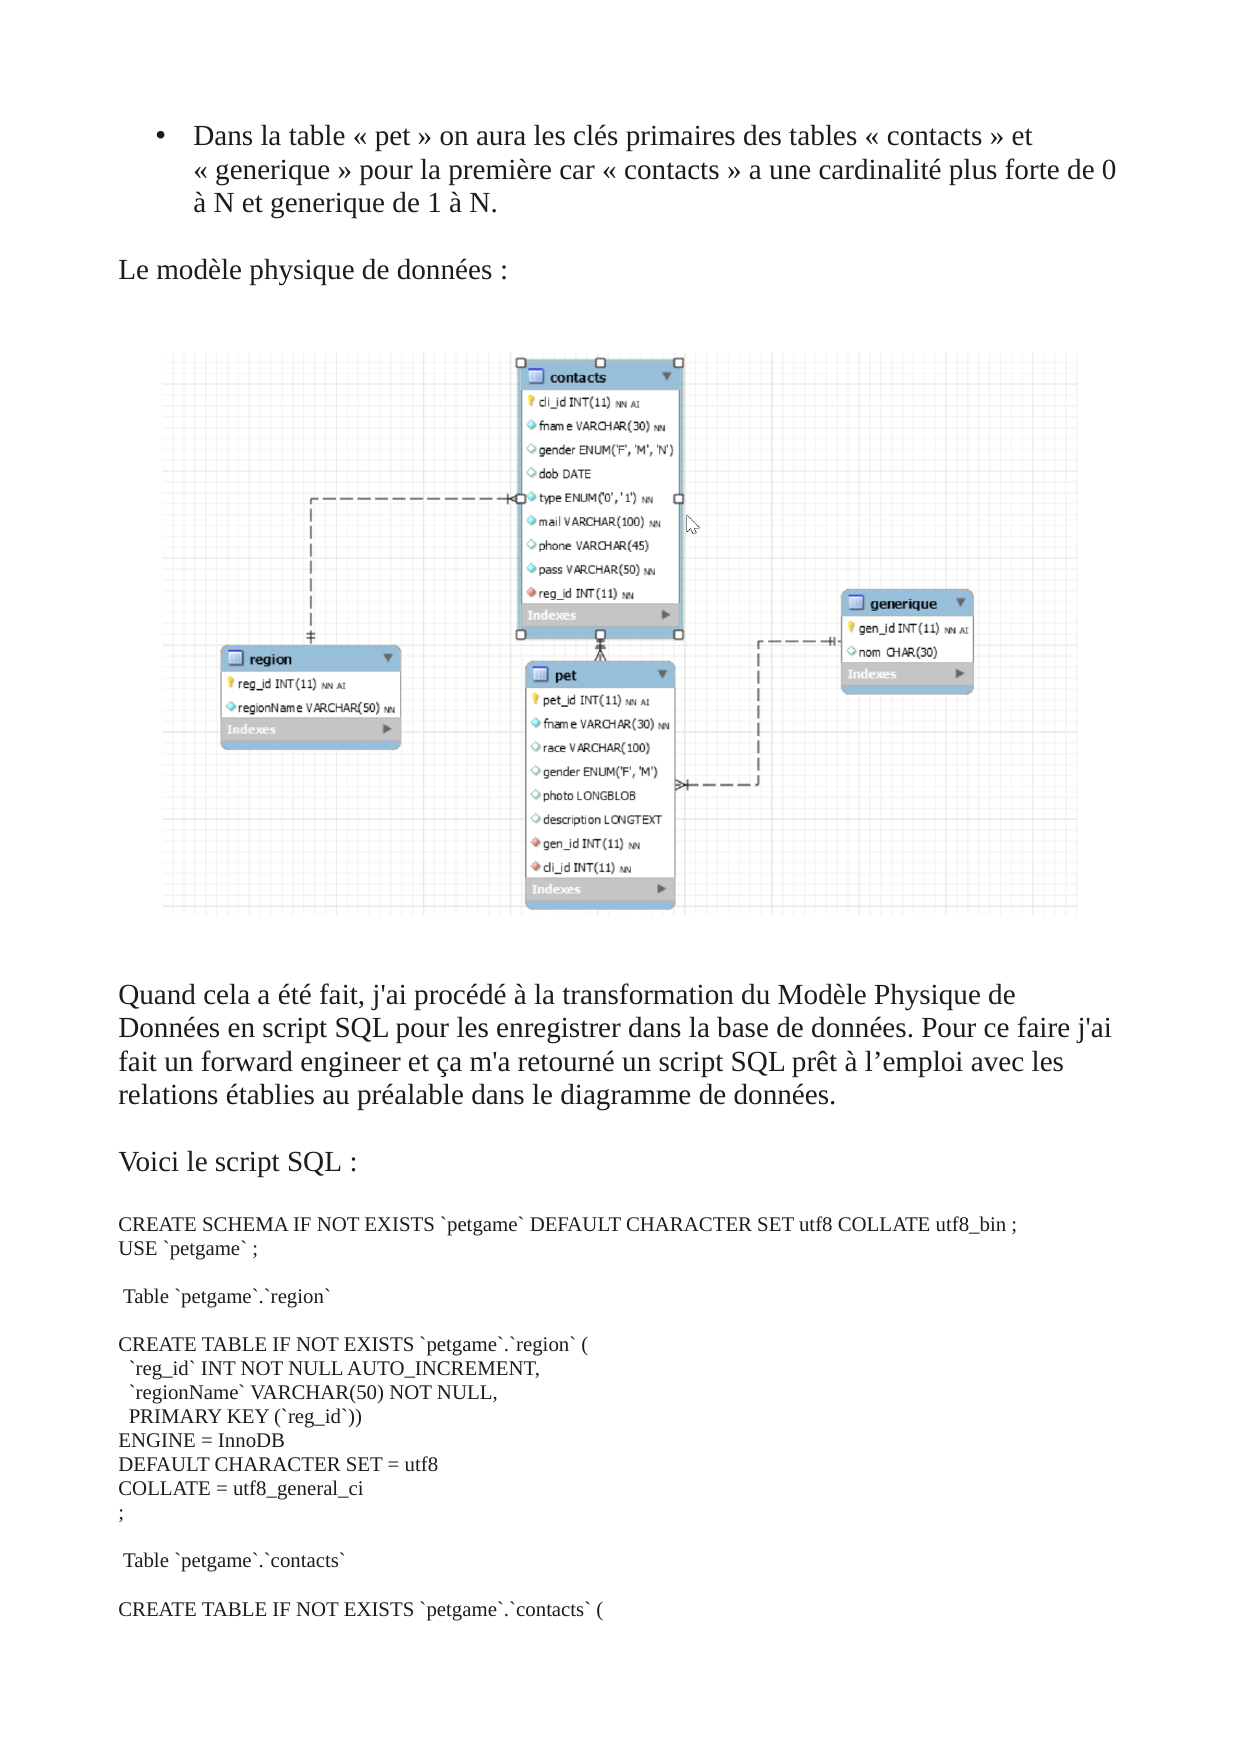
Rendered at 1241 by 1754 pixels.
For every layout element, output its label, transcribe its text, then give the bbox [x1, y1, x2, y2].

list Dans la table « pet » on aura les clés primaires des tables « contacts » et « generique » pour la première car « contacts » a une cardinalité plus forte de 0 à N et generique de 1 à N. [156, 118, 1122, 219]
text Voici le script SQL : [118, 1144, 1122, 1178]
text Le modèle physique de données : [118, 252, 1122, 286]
text CREATE SCHEMA IF NOT EXISTS `petgame` DEFAULT CHARACTER SET utf8 COLLATE utf8_bin ; USE `petgame` ; Table `petgame`.`region` CREATE TABLE IF NOT EXISTS `petgame`.`region` ( `reg_id` INT NOT NULL AUTO_INCREMENT, `regionName` VARCHAR(50) NOT NULL, PRIMARY KEY (`reg_id`)) ENGINE = InnoDB DEFAULT CHARACTER SET = utf8 COLLATE = utf8_general_ci ; [118, 1212, 1122, 1548]
text Quand cela a été fait, j'ai procédé à la transformation du Modèle Physique de Données en script SQL pour les enregistrer dans la base de données. Pour ce faire j'ai fait un forward engineer et ça m'a retourné un script SQL prêt à l’emploi avec les relations établies au préalable dans le diagramme de données. [118, 977, 1122, 1111]
text Table `petgame`.`contacts` CREATE TABLE IF NOT EXISTS `petgame`.`contacts` ( [118, 1548, 1122, 1621]
